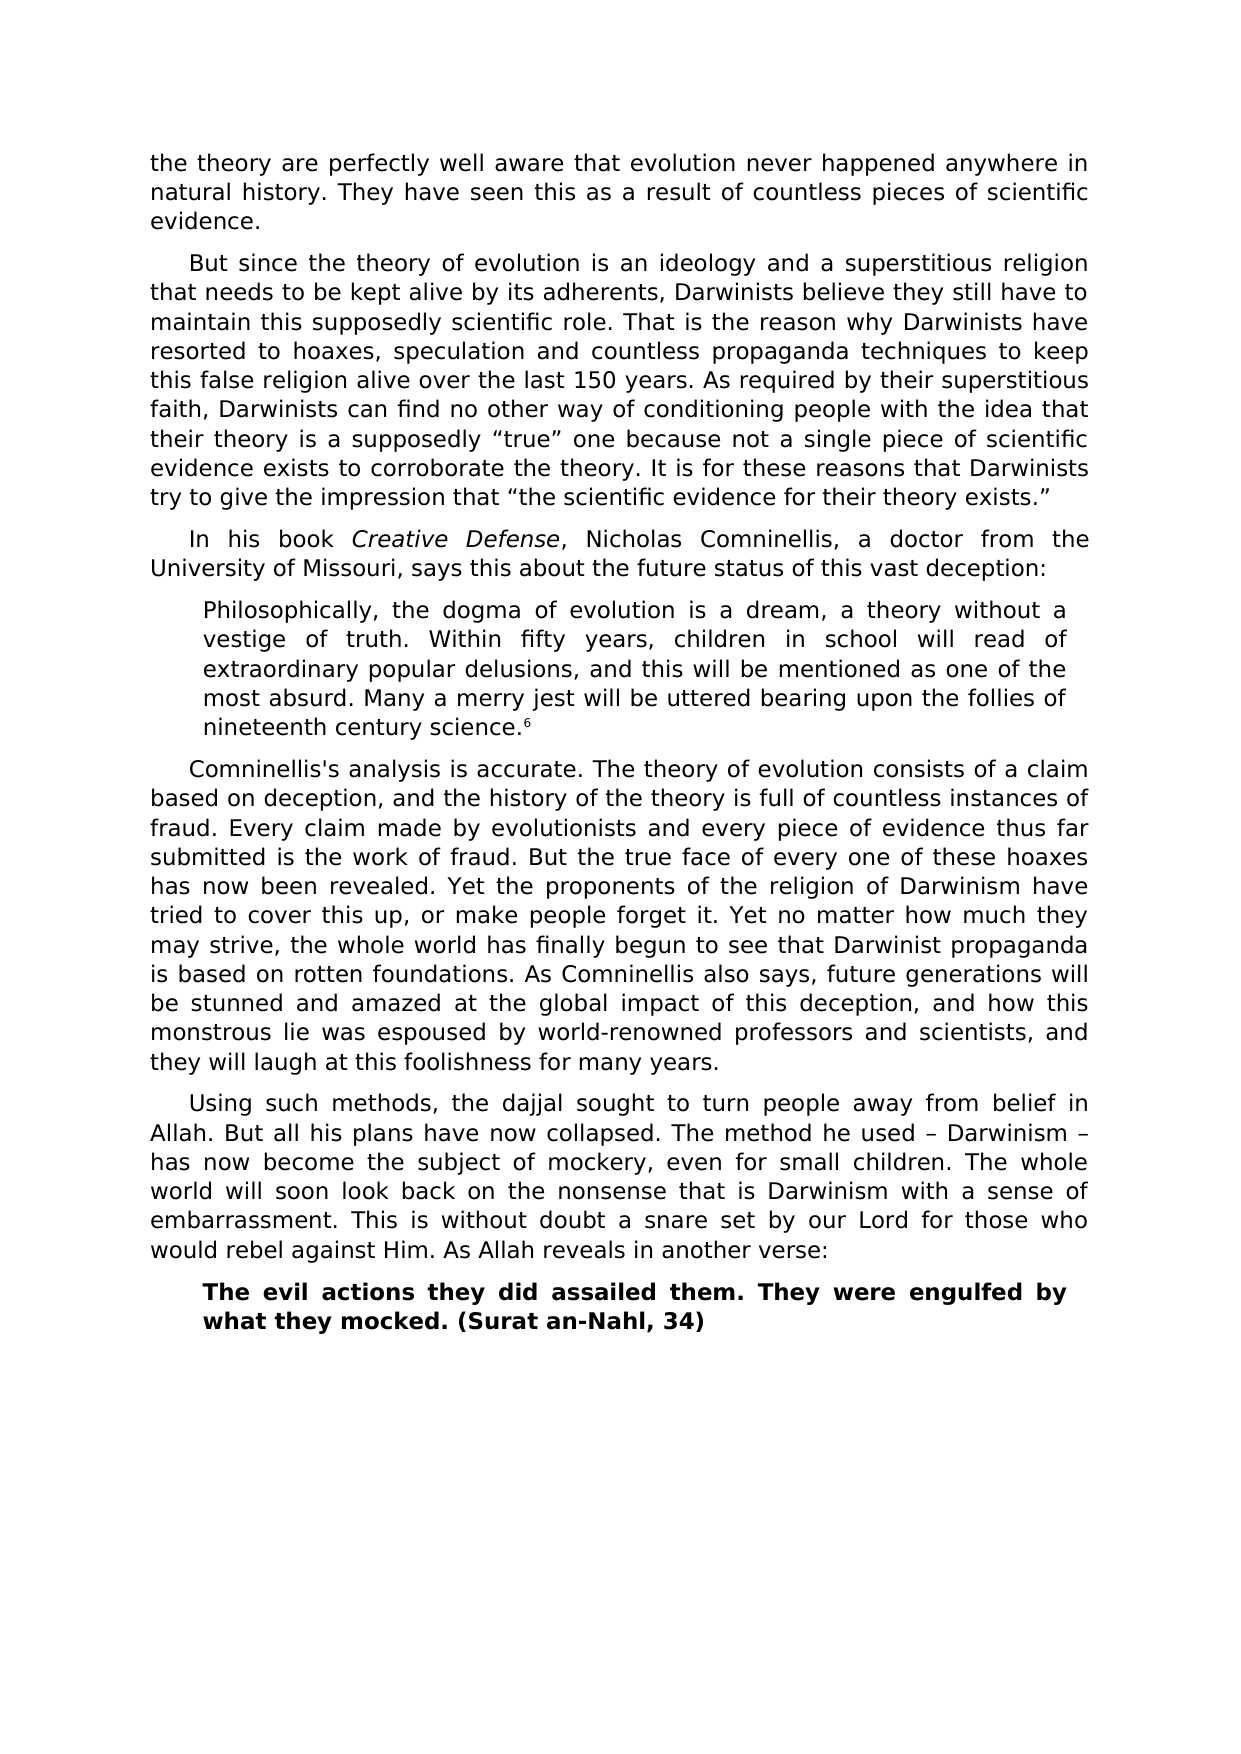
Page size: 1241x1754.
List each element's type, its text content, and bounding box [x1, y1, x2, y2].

text The evil actions they did assailed them. They were engulfed by what they mocked. (Surat an-Nahl, 34) [202, 1279, 1068, 1335]
text Philosophically, the dogma of evolution is a dream, a theory without a vestige of truth. Within fifty years, children in school will read of extraordinary popular delusions, and this will be mentioned as one of the most absurd. Many a merry jest will be uttered bearing upon the follies of nineteenth century science.6 [203, 597, 1068, 741]
text Using such methods, the dajjal sought to turn people away from belief in Allah. But all his plans have now collapsed. The method he used – Darwinism – has now become the subject of mockery, even for small children. The whole world will soon look back on the nonsense that is Darwinism with a sense of embarrassment. This is without doubt a snare set by our Lord for those who would rebel against Him. As Allah reveals in another verse: [150, 1091, 1090, 1264]
text But since the theory of evolution is an ideology and a superstitious religion that needs to be kept alive by its adherents, Darwinists believe they still have to maintain this supposedly scientific role. That is the reason why Darwinists have resorted to hoaxes, speculation and countless propaganda techniques to keep this false religion alive over the last 150 years. As required by their superstitious faith, Darwinists can find no other way of conditioning people with the idea that their theory is a supposedly “true” one because not a single piece of scientific evidence exists to corroborate the theory. It is for these reasons that Darwinists try to give the impression that “the scientific evidence for their theory exists.” [150, 250, 1090, 511]
text Comninellis's analysis is accurate. The theory of evolution consists of a claim based on deception, and the history of the theory is full of countless instances of fraud. Every claim made by evolutionists and every piece of evidence thus far submitted is the work of fraud. But the true face of every one of these hoaxes has now been revealed. Yet the proponents of the religion of Darwinism have tried to cover this up, or make people forget it. Yet no matter how much they may strive, the whole world has finally begun to see that Darwinist propaganda is based on rotten foundations. As Comninellis also says, future generations will be stunned and amazed at the global impact of this deception, and how this monstrous lie was espoused by world-renowned professors and scientists, and they will laugh at this foolishness for many years. [150, 756, 1090, 1076]
text In his book Creative Defense, Nicholas Comninellis, a doctor from the University of Missouri, says this about the future status of this vast deception: [150, 526, 1090, 582]
text the theory are perfectly well aware that evolution never happened anywhere in natural history. They have seen this as a result of countless pieces of scientific evidence. [150, 150, 1090, 235]
